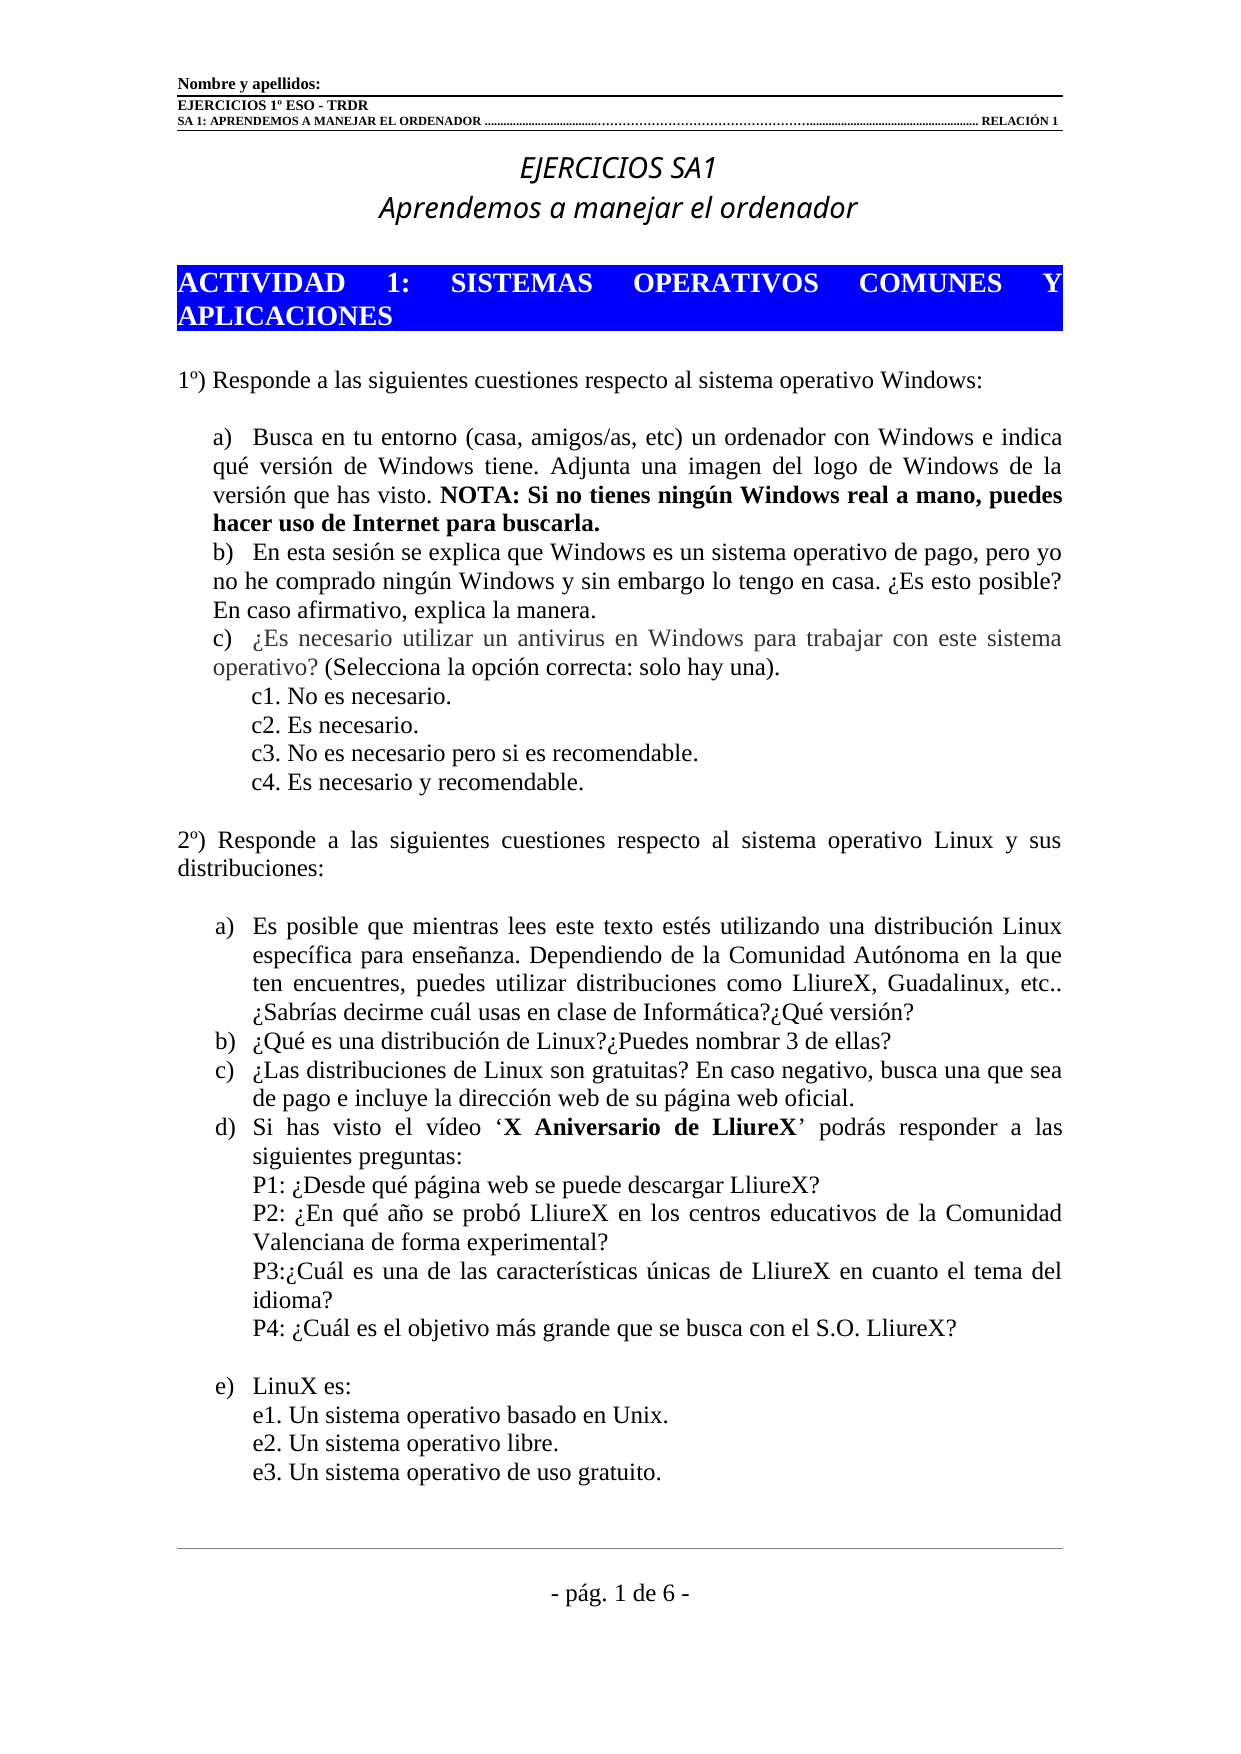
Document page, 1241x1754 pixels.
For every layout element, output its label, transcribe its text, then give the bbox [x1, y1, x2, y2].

list ¿Las distribuciones de Linux son gratuitas? En caso negativo, busca una que sea de pago e incluye la dirección web de su página web oficial. [215, 1055, 1063, 1112]
text c4. Es necesario y recomendable. [251, 767, 1063, 796]
text EJERCICIOS SA1 [177, 148, 1063, 187]
list e3. Un sistema operativo de uso gratuito. [215, 1457, 1063, 1486]
list En esta sesión se explica que Windows es un sistema operativo de pago, pero yo no he comprado ningún Windows y sin embargo lo tengo en casa. ¿Es esto posible? En caso afirmativo, explica la manera. [213, 537, 1063, 623]
list P4: ¿Cuál es el objetivo más grande que se busca con el S.O. LliureX? [215, 1313, 1063, 1342]
list Busca en tu entorno (casa, amigos/as, etc) un ordenador con Windows e indica qué versión de Windows tiene. Adjunta una imagen del logo de Windows de la versión que has visto. NOTA: Si no tienes ningún Windows real a mano, puedes hacer uso de Internet para buscarla. [213, 422, 1063, 537]
list LinuX es: [215, 1371, 1063, 1400]
text 1º) Responde a las siguientes cuestiones respecto al sistema operativo Windows: [177, 365, 1063, 393]
list P3:¿Cuál es una de las características únicas de LliureX en cuanto el tema del idioma? [215, 1256, 1063, 1313]
text 2º) Responde a las siguientes cuestiones respecto al sistema operativo Linux y sus distribuciones: [177, 825, 1063, 882]
list Es posible que mientras lees este texto estés utilizando una distribución Linux específica para enseñanza. Dependiendo de la Comunidad Autónoma en la que ten encuentres, puedes utilizar distribuciones como LliureX, Guadalinux, etc.. ¿Sabrías decirme cuál usas en clase de Informática?¿Qué versión? [215, 911, 1063, 1026]
text c1. No es necesario. [251, 681, 1063, 710]
list P2: ¿En qué año se probó LliureX en los centros educativos de la Comunidad Valenciana de forma experimental? [215, 1198, 1063, 1256]
list e2. Un sistema operativo libre. [215, 1428, 1063, 1457]
list ¿Qué es una distribución de Linux?¿Puedes nombrar 3 de ellas? [215, 1026, 1063, 1055]
list Si has visto el vídeo ‘X Aniversario de LliureX’ podrás responder a las siguientes preguntas: [215, 1112, 1063, 1170]
text c3. No es necesario pero si es recomendable. [251, 738, 1063, 767]
list P1: ¿Desde qué página web se puede descargar LliureX? [215, 1170, 1063, 1198]
text c2. Es necesario. [251, 710, 1063, 738]
text Aprendemos a manejar el ordenador [177, 187, 1063, 227]
list ACTIVIDAD 1: SISTEMAS OPERATIVOS COMUNES Y APLICACIONES [177, 265, 1063, 331]
list ¿Es necesario utilizar un antivirus en Windows para trabajar con este sistema operativo? (Selecciona la opción correcta: solo hay una). [213, 623, 1063, 681]
list e1. Un sistema operativo basado en Unix. [215, 1400, 1063, 1428]
